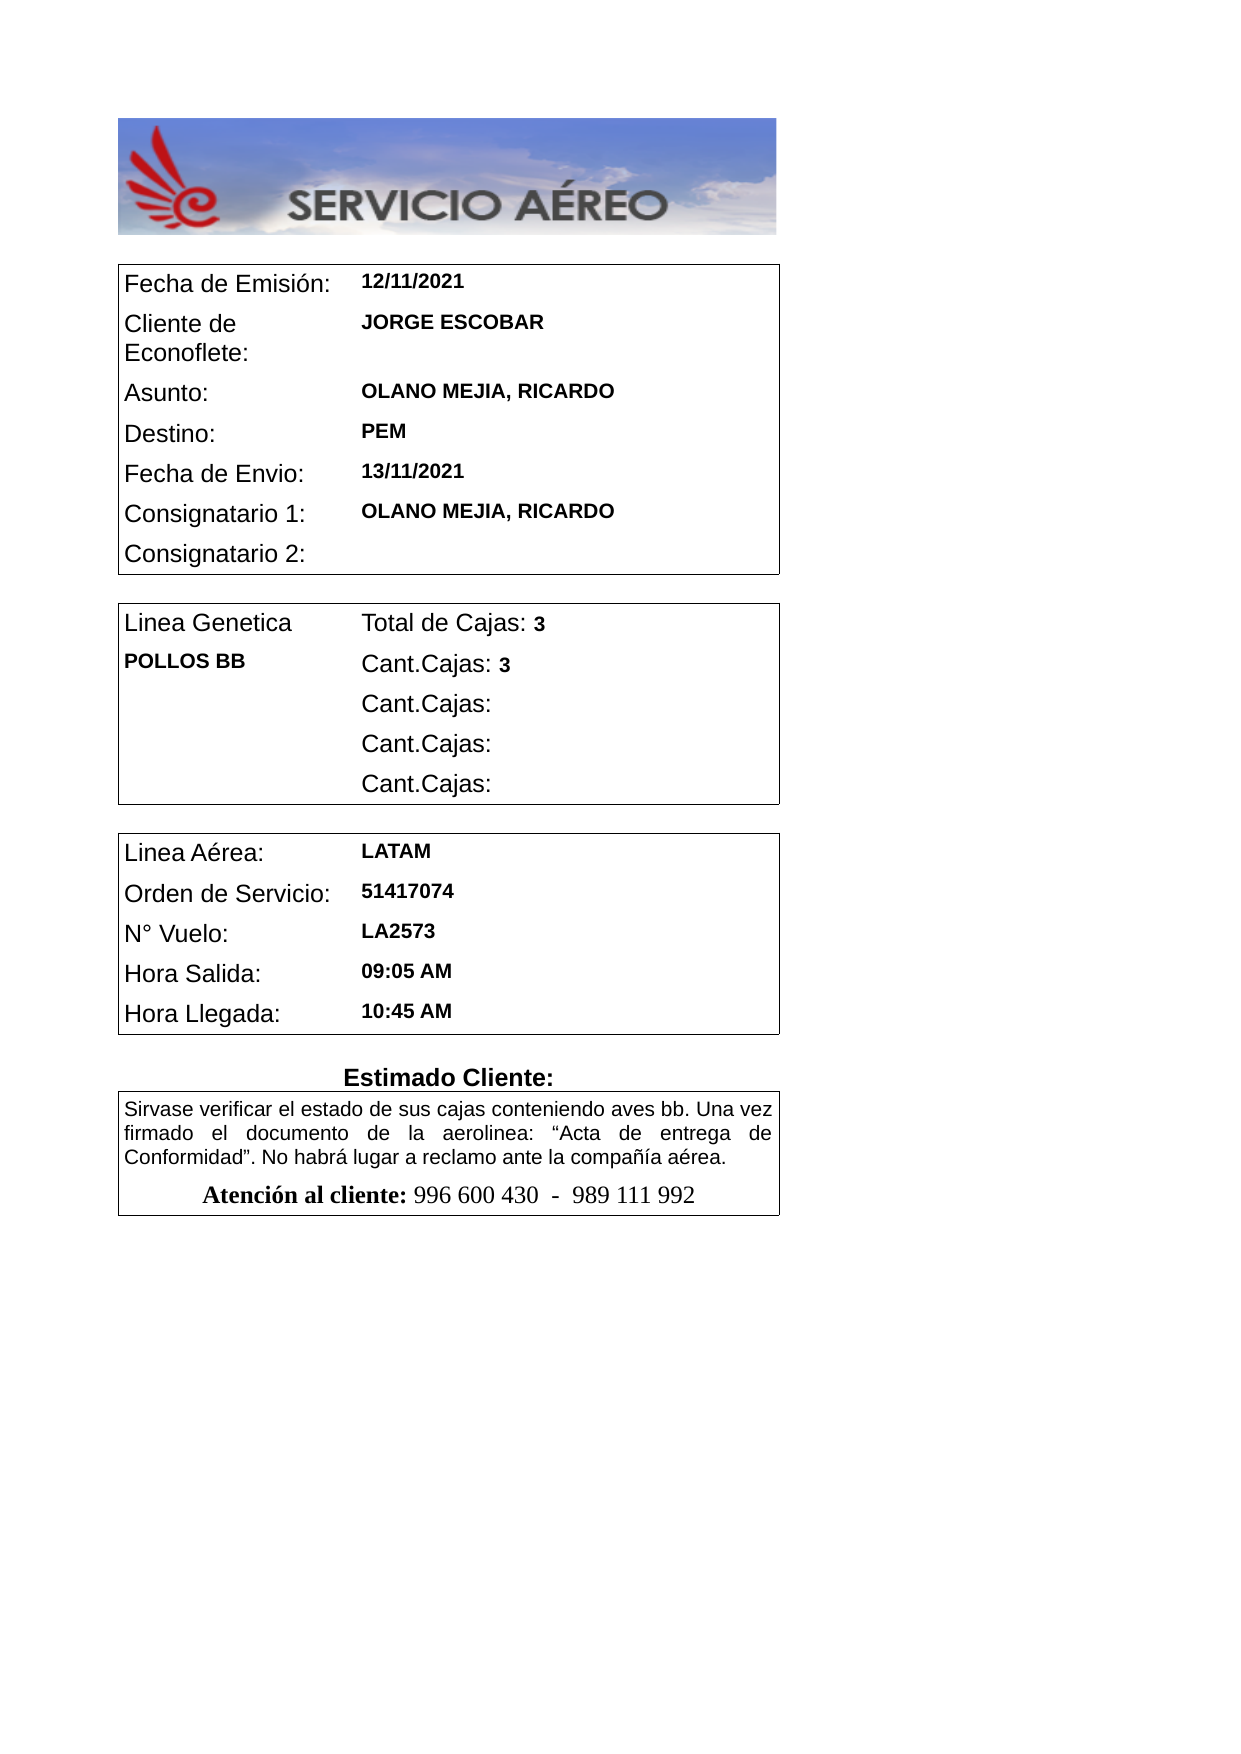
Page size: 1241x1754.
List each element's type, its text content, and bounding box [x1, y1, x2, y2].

table_cell 51417074 [356, 873, 779, 913]
table_cell JORGE ESCOBAR [356, 304, 779, 373]
table_cell Consignatario 2: [119, 534, 356, 574]
table_cell [119, 683, 356, 723]
table_cell Linea Genetica [119, 604, 356, 643]
table_cell OLANO MEJIA, RICARDO [356, 373, 779, 413]
table_cell 13/11/2021 [356, 453, 779, 493]
table_cell [119, 723, 356, 763]
table_cell LA2573 [356, 913, 779, 953]
table_cell 10:45 AM [356, 994, 779, 1034]
table_cell POLLOS BB [119, 643, 356, 683]
table_cell Cant.Cajas: [356, 723, 779, 763]
table_cell Linea Aérea: [119, 834, 356, 873]
table_cell [118, 805, 356, 833]
table_cell LATAM [356, 834, 779, 873]
table_cell Asunto: [119, 373, 356, 413]
table_header Fecha de Emisión: [119, 265, 356, 304]
table_cell Hora Salida: [119, 953, 356, 993]
table_cell Orden de Servicio: [119, 873, 356, 913]
table_cell Cliente de Econoflete: [119, 304, 356, 373]
table_cell Cant.Cajas: [356, 764, 779, 804]
table_cell Sirvase verificar el estado de sus cajas conteniendo aves bb. Una vez firmado el documento de la aerolinea: “Acta de entrega de Conformidad”. No habrá lugar a reclamo ante la compañía aérea. [119, 1092, 779, 1175]
table_cell Atención al cliente: 996 600 430 - 989 111 992 [119, 1175, 779, 1215]
table_cell Estimado Cliente: [118, 1035, 779, 1091]
table_header 12/11/2021 [356, 265, 779, 304]
table_cell [356, 575, 779, 603]
table_cell Consignatario 1: [119, 493, 356, 533]
table_cell Hora Llegada: [119, 994, 356, 1034]
table_cell Destino: [119, 413, 356, 453]
table_cell [356, 534, 779, 574]
table_cell Cant.Cajas: 3 [356, 643, 779, 683]
table_cell [119, 764, 356, 804]
table_cell Fecha de Envio: [119, 453, 356, 493]
table_cell OLANO MEJIA, RICARDO [356, 493, 779, 533]
table_cell PEM [356, 413, 779, 453]
table_cell [118, 575, 356, 603]
table_cell 09:05 AM [356, 953, 779, 993]
table_cell [356, 805, 779, 833]
table_cell Total de Cajas: 3 [356, 604, 779, 643]
picture [118, 118, 777, 235]
table_cell N° Vuelo: [119, 913, 356, 953]
table_cell Cant.Cajas: [356, 683, 779, 723]
